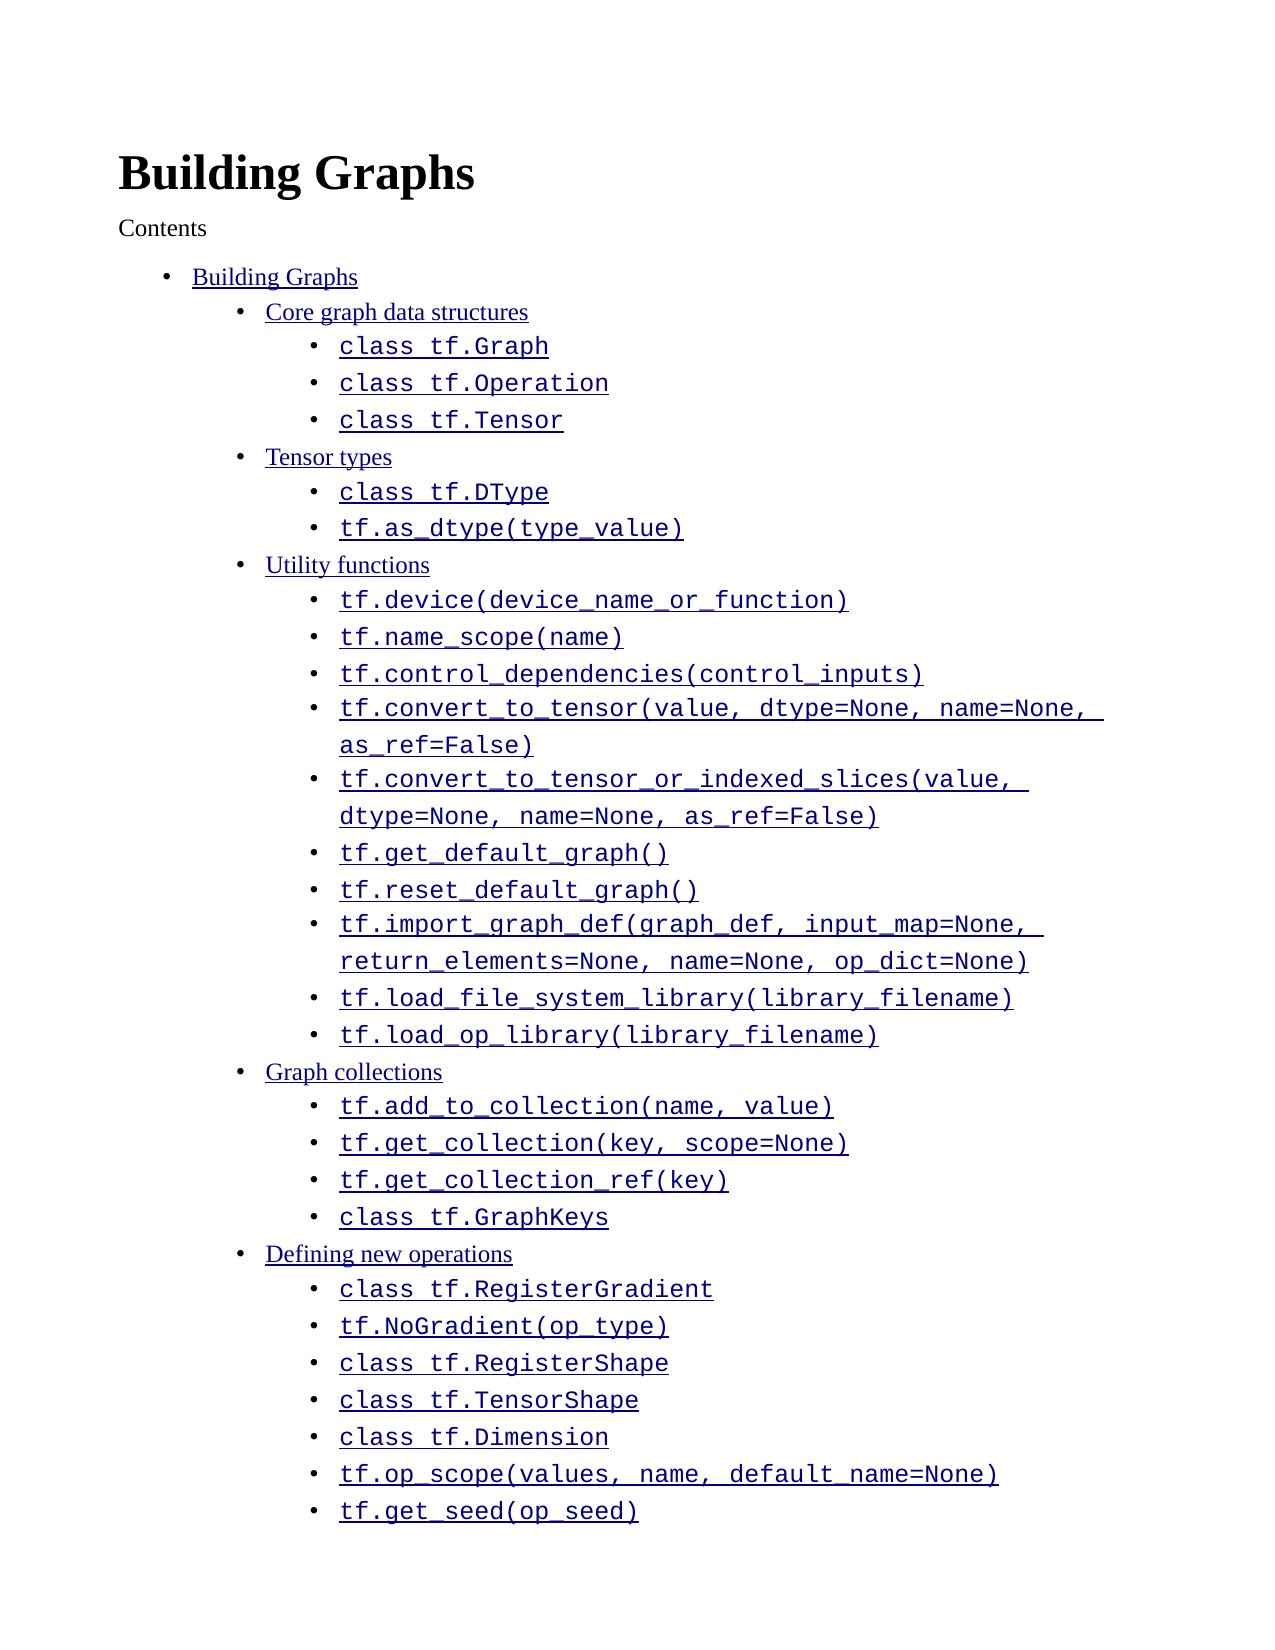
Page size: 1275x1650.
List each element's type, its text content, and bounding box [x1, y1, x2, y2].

list Core graph data structures [236, 297, 1157, 325]
list class tf.RegisterShape [309, 1348, 1157, 1379]
list Defining new operations [236, 1239, 1157, 1268]
list tf.get_default_graph() [309, 838, 1157, 869]
list tf.load_op_library(library_filename) [309, 1020, 1157, 1051]
list class tf.Operation [309, 368, 1157, 399]
list tf.NoGradient(op_type) [309, 1311, 1157, 1342]
list tf.load_file_system_library(library_filename) [309, 983, 1157, 1014]
list class tf.DType [309, 477, 1157, 507]
text Contents [118, 213, 1157, 242]
list tf.get_collection_ref(key) [309, 1165, 1157, 1196]
list tf.import_graph_def(graph_def, input_map=None, return_elements=None, name=None, op_dict=None) [309, 912, 1157, 977]
list tf.convert_to_tensor_or_indexed_slices(value, dtype=None, name=None, as_ref=False) [309, 767, 1157, 832]
list class tf.Graph [309, 331, 1157, 362]
list tf.reset_default_graph() [309, 875, 1157, 906]
list tf.device(device_name_or_function) [309, 585, 1157, 616]
list tf.name_scope(name) [309, 622, 1157, 653]
list class tf.Dimension [309, 1422, 1157, 1453]
list tf.get_seed(op_seed) [309, 1496, 1157, 1527]
list class tf.TensorShape [309, 1385, 1157, 1416]
list class tf.GraphKeys [309, 1202, 1157, 1233]
list class tf.RegisterGradient [309, 1274, 1157, 1305]
list Graph collections [236, 1057, 1157, 1086]
list tf.control_dependencies(control_inputs) [309, 659, 1157, 690]
subtitle Building Graphs [118, 143, 1157, 201]
list tf.as_dtype(type_value) [309, 513, 1157, 544]
list tf.get_collection(key, scope=None) [309, 1128, 1157, 1159]
list tf.add_to_collection(name, value) [309, 1091, 1157, 1122]
list Building Graphs [162, 262, 1157, 291]
list Tensor types [236, 442, 1157, 471]
list tf.op_scope(values, name, default_name=None) [309, 1459, 1157, 1489]
list class tf.Tensor [309, 405, 1157, 436]
list tf.convert_to_tensor(value, dtype=None, name=None, as_ref=False) [309, 696, 1157, 761]
list Utility functions [236, 551, 1157, 579]
